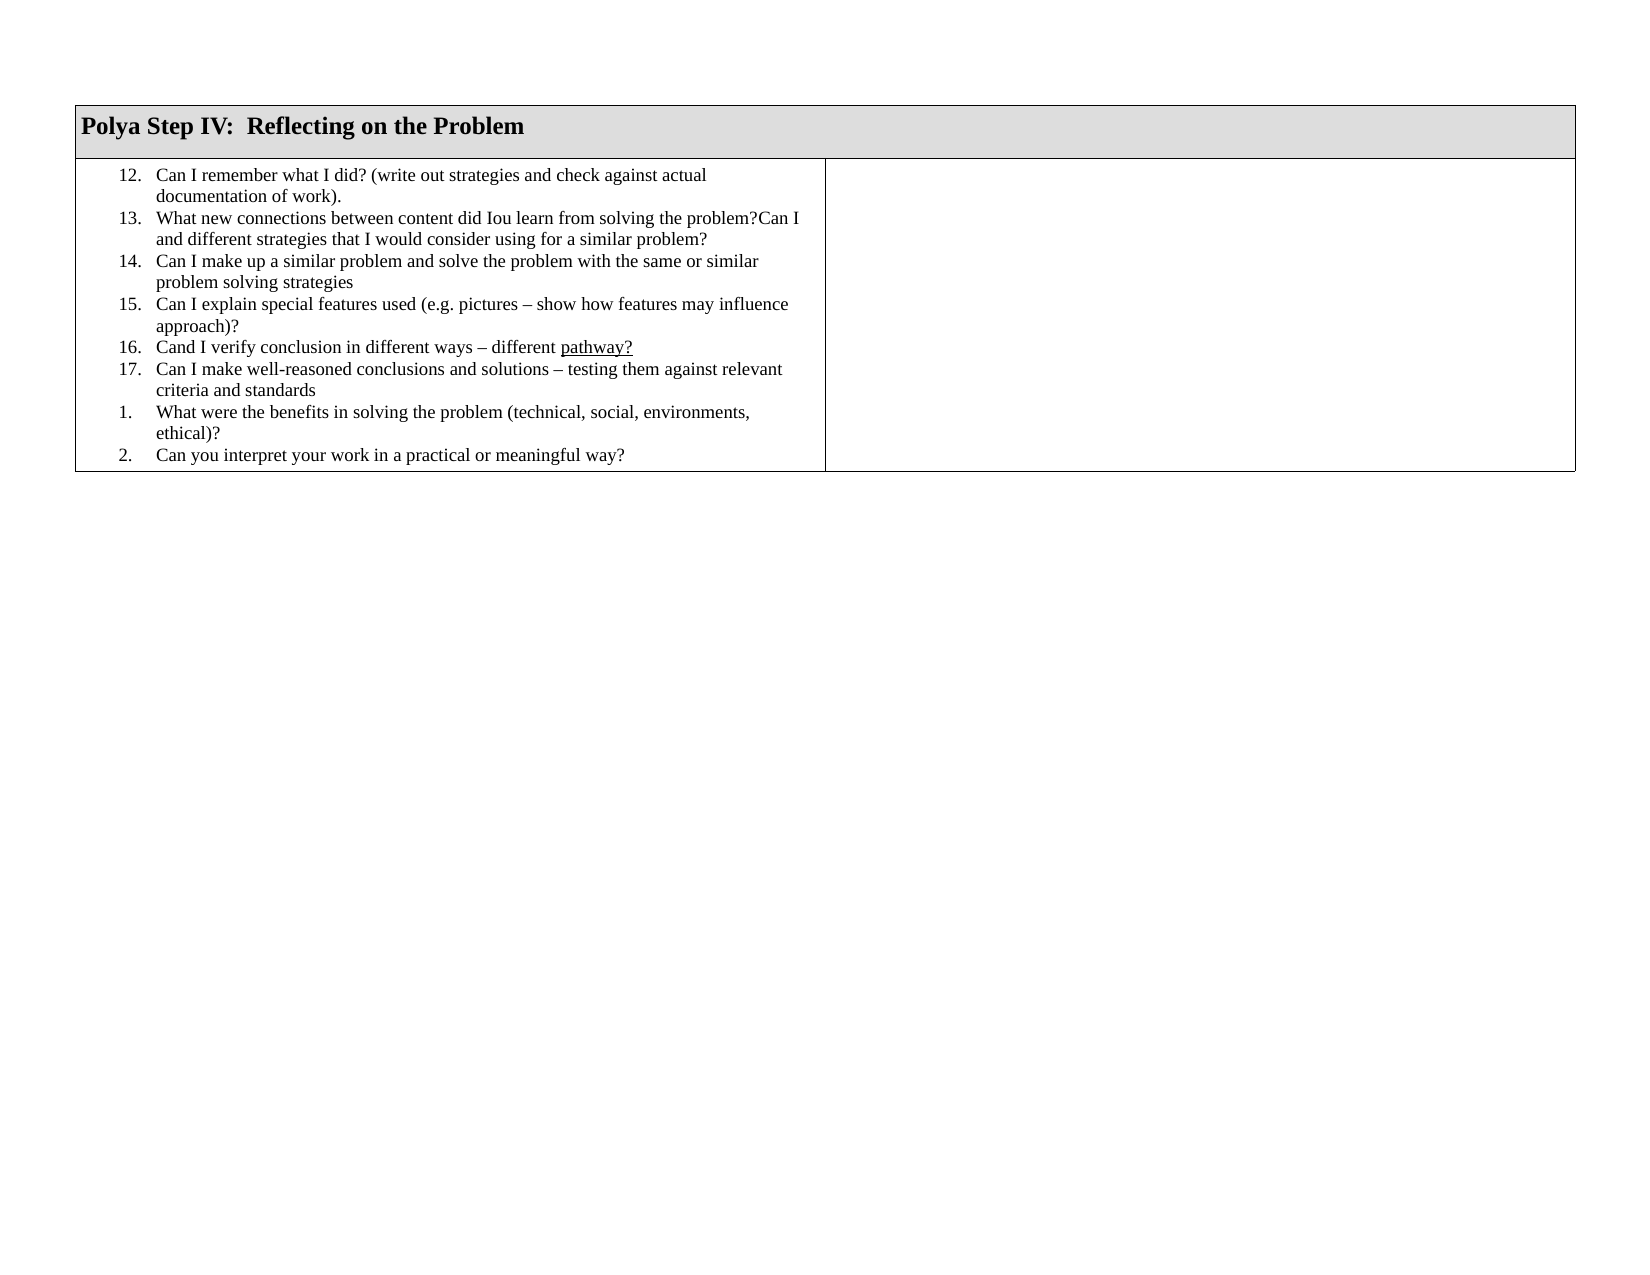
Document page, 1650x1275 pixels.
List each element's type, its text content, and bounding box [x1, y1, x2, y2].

table_cell [826, 159, 1575, 471]
table_cell Does my answer(s) make sense within the context of the problem? Was the solution a surprise? Does it seem reasonable? Why/why not? What did I learn from solving this problem? Can my strategies be extended to other types of problems? What would I do differently next time? What did I learn? Can I connect it to a different problem? What negative as well as positive implications within the context of the problem can I articlate? Can I present my analysis and solution using a clear coherent argument reflecting the sophistication appropriate to the problem at hand. Could you state your understanding of the math, new math terms, ideas, or processes in my reasoning? Did the plan work? Discuss the process to understand important contributors Can I remember what I did? (write out strategies and check against actual documentation of work). What new connections between content did Iou learn from solving the problem?Can I and different strategies that I would consider using for a similar problem? Can I make up a similar problem and solve the problem with the same or similar problem solving strategies Can I explain special features used (e.g. pictures – show how features may influence approach)? Cand I verify conclusion in different ways – different pathway? Can I make well-reasoned conclusions and solutions – testing them against relevant criteria and standards What were the benefits in solving the problem (technical, social, environments, ethical)? Can you interpret your work in a practical or meaningful way? [76, 159, 825, 471]
table_header Polya Step IV: Reflecting on the Problem [76, 106, 1575, 158]
